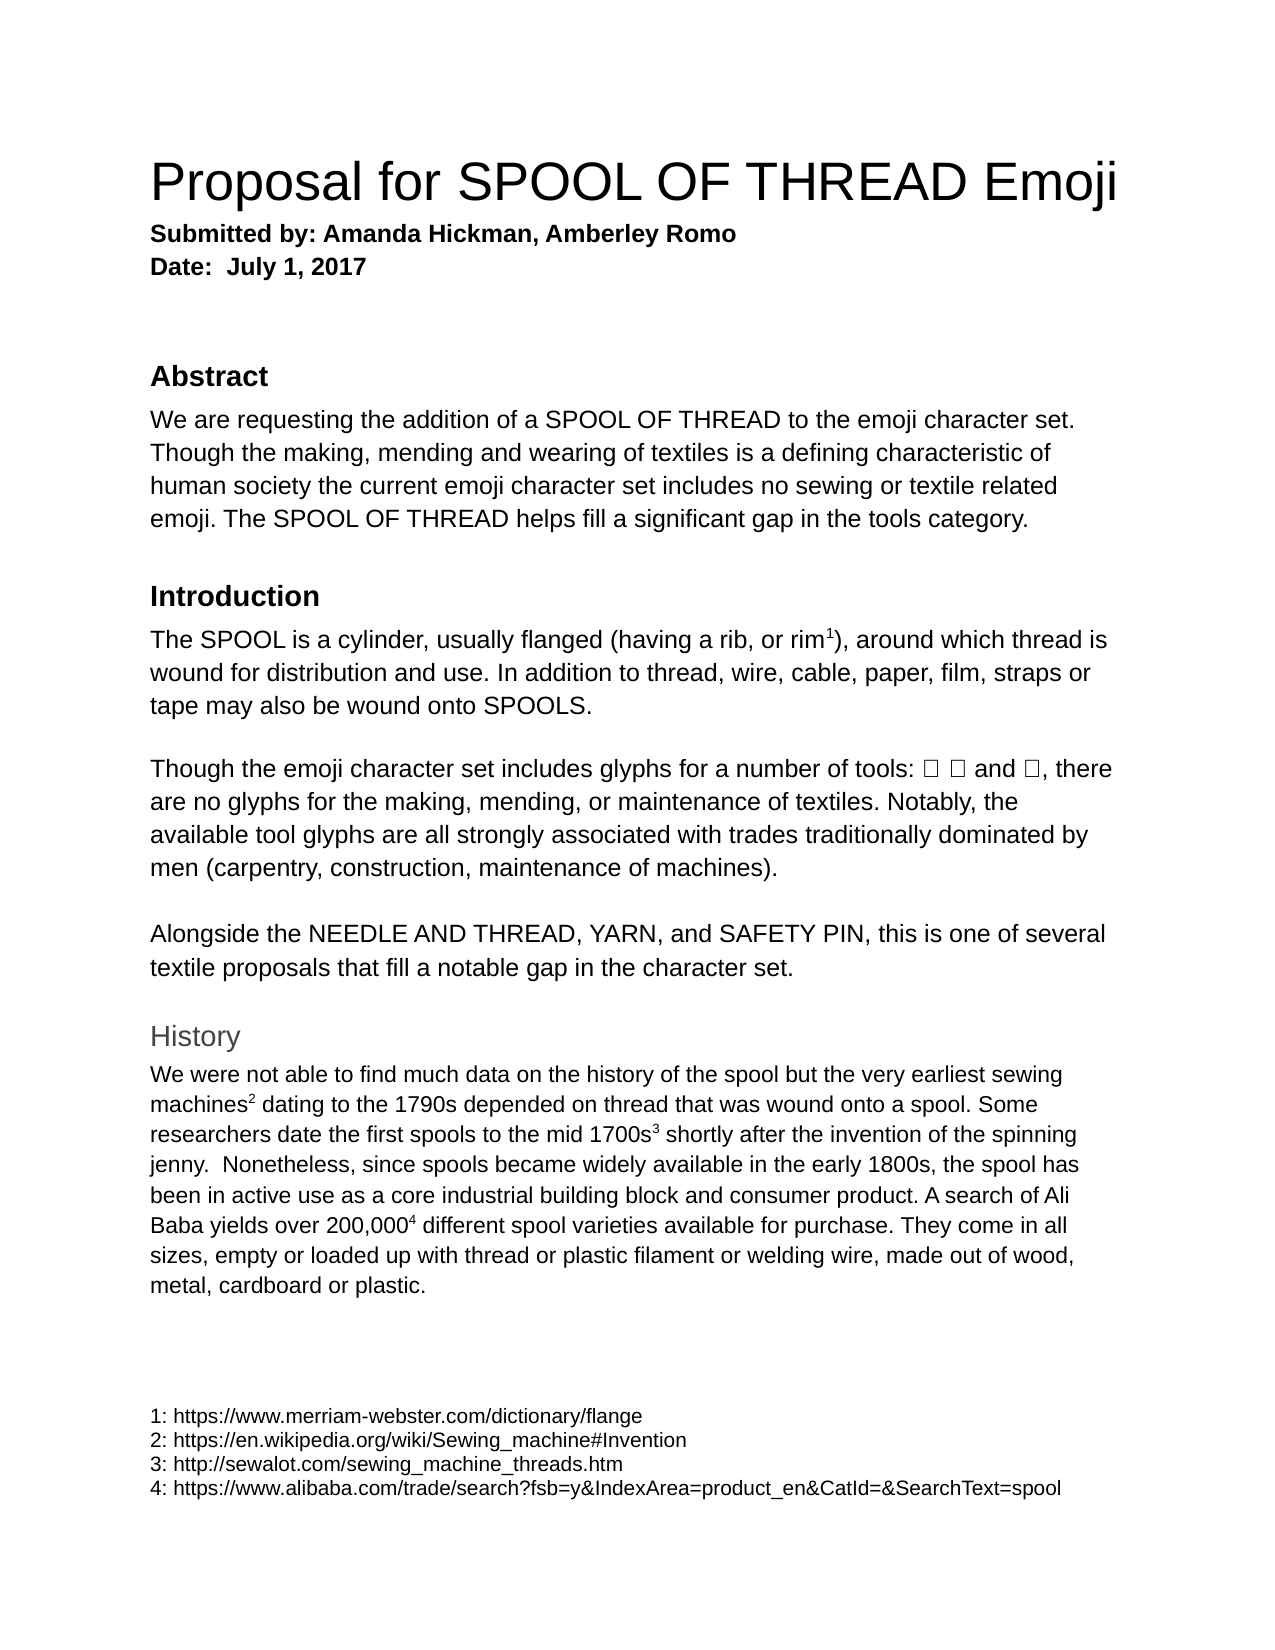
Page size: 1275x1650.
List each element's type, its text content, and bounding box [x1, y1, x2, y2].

text Submitted by: Amanda Hickman, Amberley Romo [150, 218, 1125, 247]
text We were not able to find much data on the history of the spool but the very earliest sewing machines dating to the 1790s depended on thread that was wound onto a spool. Some researchers date the first spools to the mid 1700s shortly after the invention of the spinning jenny. Nonetheless, since spools became widely available in the early 1800s, the spool has been in active use as a core industrial building block and consumer product. A search of Ali Baba yields over 200,000 different spool varieties available for purchase. They come in all sizes, empty or loaded up with thread or plastic filament or welding wire, made out of wood, metal, cardboard or plastic. [150, 1061, 1125, 1298]
text Date: July 1, 2017 [150, 252, 1125, 280]
text http://sewalot.com/sewing_machine_threads.htm [150, 1452, 1125, 1476]
text https://www.merriam-webster.com/dictionary/flange [150, 1404, 1125, 1428]
text https://en.wikipedia.org/wiki/Sewing_machine#Invention [150, 1428, 1125, 1452]
text Alongside the NEEDLE AND THREAD, YARN, and SAFETY PIN, this is one of several textile proposals that fill a notable gap in the character set. [150, 919, 1125, 981]
text We are requesting the addition of a SPOOL OF THREAD to the emoji character set. Though the making, mending and wearing of textiles is a defining characteristic of human society the current emoji character set includes no sewing or textile related emoji. The SPOOL OF THREAD helps fill a significant gap in the tools category. [150, 405, 1125, 533]
text Though the emoji character set includes glyphs for a number of tools: 🔨 🔧 and 🔩, there are no glyphs for the making, mending, or maintenance of textiles. Notably, the available tool glyphs are all strongly associated with trades traditionally dominated by men (carpentry, construction, maintenance of machines). [150, 754, 1125, 882]
subtitle Introduction [150, 579, 1125, 613]
subtitle History [150, 1019, 1125, 1052]
subtitle Abstract [150, 359, 1125, 393]
text The SPOOL is a cylinder, usually flanged (having a rib, or rim), around which thread is wound for distribution and use. In addition to thread, wire, cable, paper, film, straps or tape may also be wound onto SPOOLS. [150, 625, 1125, 720]
text https://www.alibaba.com/trade/search?fsb=y&IndexArea=product_en&CatId=&SearchText=spool [150, 1476, 1125, 1500]
title Proposal for SPOOL OF THREAD Emoji [150, 150, 1125, 212]
